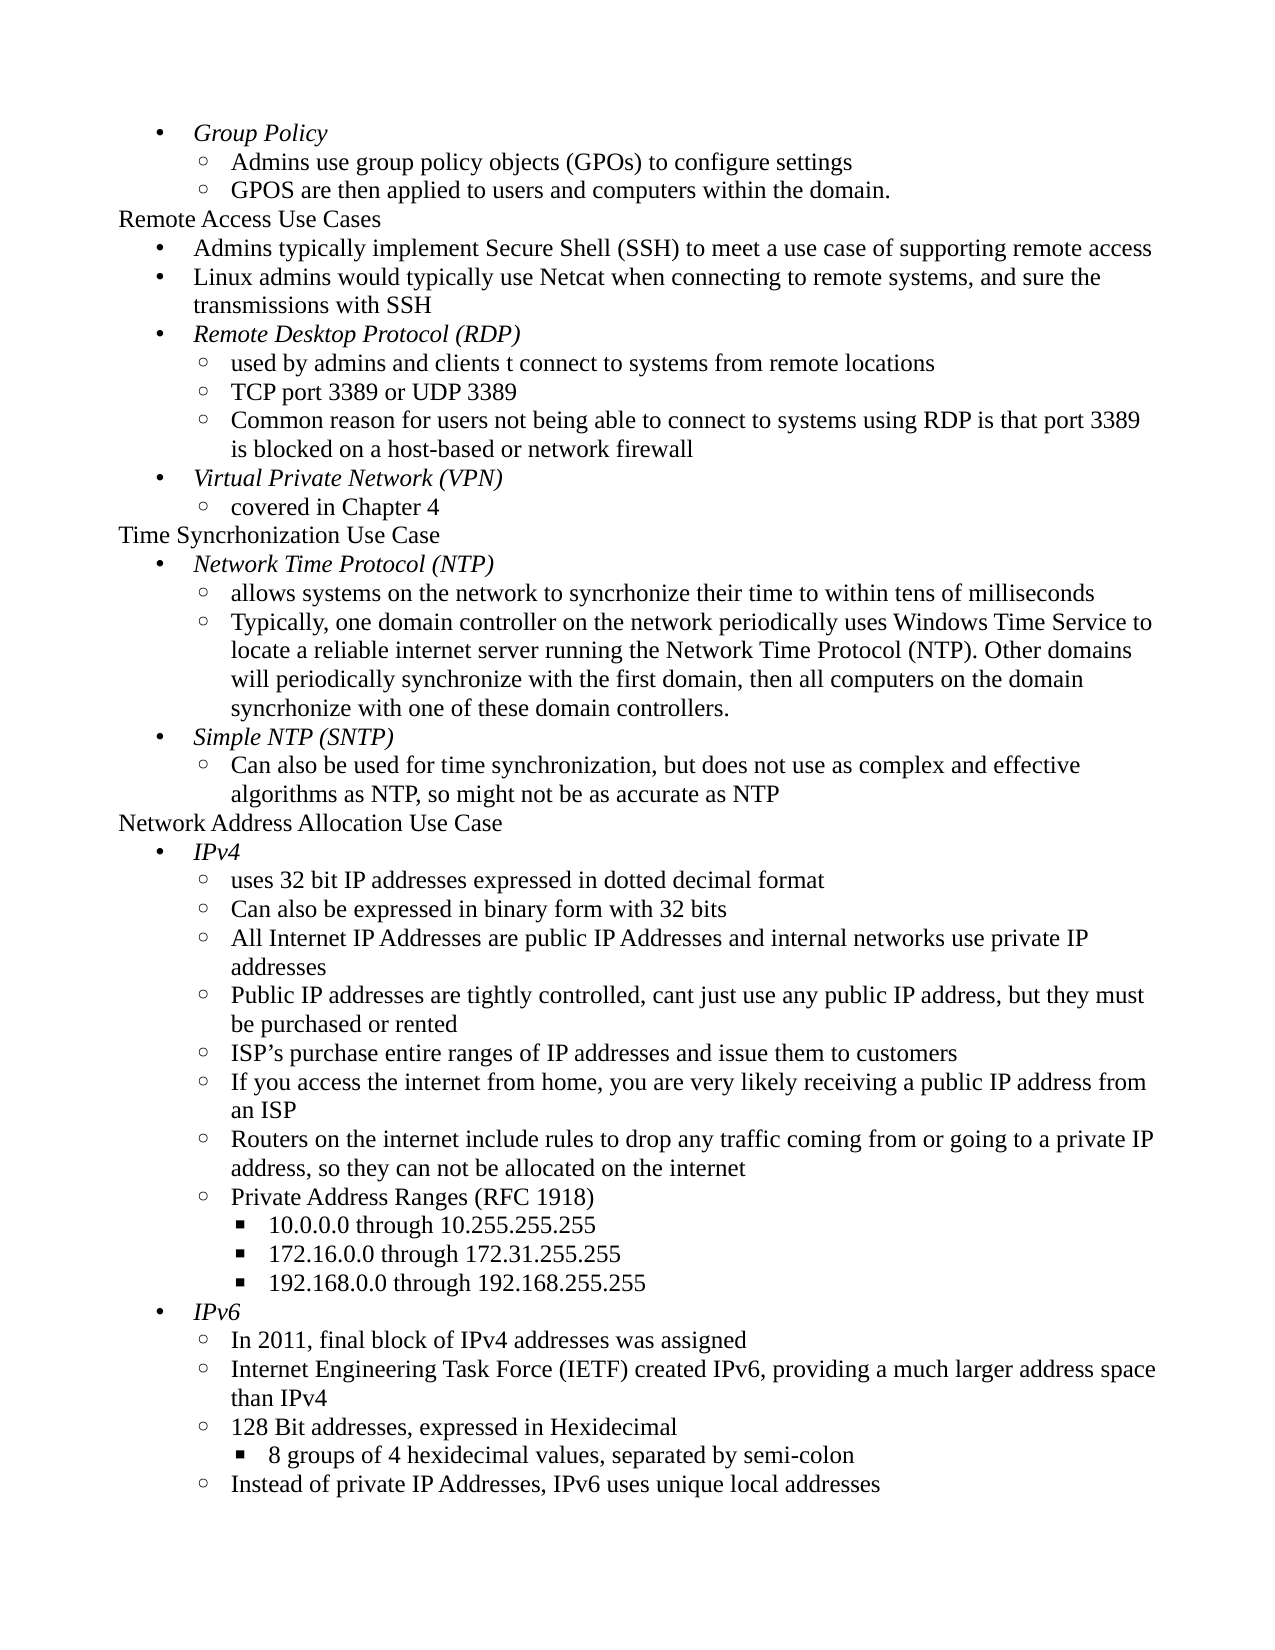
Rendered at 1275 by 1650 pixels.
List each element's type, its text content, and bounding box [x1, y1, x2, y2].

list Remote Desktop Protocol (RDP) [156, 319, 1157, 348]
list Admins typically implement Secure Shell (SSH) to meet a use case of supporting remote access [156, 233, 1157, 262]
list IPv6 [156, 1297, 1157, 1326]
list All Internet IP Addresses are public IP Addresses and internal networks use private IP addresses [193, 923, 1157, 981]
list GPOS are then applied to users and computers within the domain. [193, 176, 1157, 204]
list covered in Chapter 4 [193, 492, 1157, 521]
list Can also be expressed in binary form with 32 bits [193, 894, 1157, 923]
list 192.168.0.0 through 192.168.255.255 [231, 1268, 1157, 1297]
list allows systems on the network to syncrhonize their time to within tens of milliseconds [193, 578, 1157, 607]
list Internet Engineering Task Force (IETF) created IPv6, providing a much larger address space than IPv4 [193, 1354, 1157, 1412]
list In 2011, final block of IPv4 addresses was assigned [193, 1326, 1157, 1354]
list If you access the internet from home, you are very likely receiving a public IP address from an ISP [193, 1067, 1157, 1124]
list Simple NTP (SNTP) [156, 722, 1157, 751]
list 8 groups of 4 hexidecimal values, separated by semi-colon [231, 1441, 1157, 1469]
list TCP port 3389 or UDP 3389 [193, 377, 1157, 406]
list Group Policy [156, 118, 1157, 147]
text Remote Access Use Cases [118, 204, 1157, 233]
text Network Address Allocation Use Case [118, 808, 1157, 837]
text Time Syncrhonization Use Case [118, 521, 1157, 549]
list Admins use group policy objects (GPOs) to configure settings [193, 147, 1157, 176]
list Typically, one domain controller on the network periodically uses Windows Time Service to locate a reliable internet server running the Network Time Protocol (NTP). Other domains will periodically synchronize with the first domain, then all computers on the domain syncrhonize with one of these domain controllers. [193, 607, 1157, 722]
list uses 32 bit IP addresses expressed in dotted decimal format [193, 866, 1157, 894]
list 10.0.0.0 through 10.255.255.255 [231, 1211, 1157, 1239]
list Network Time Protocol (NTP) [156, 549, 1157, 578]
list used by admins and clients t connect to systems from remote locations [193, 348, 1157, 377]
list Linux admins would typically use Netcat when connecting to remote systems, and sure the transmissions with SSH [156, 262, 1157, 319]
list IPv4 [156, 837, 1157, 866]
list Instead of private IP Addresses, IPv6 uses unique local addresses [193, 1469, 1157, 1498]
list Public IP addresses are tightly controlled, cant just use any public IP address, but they must be purchased or rented [193, 981, 1157, 1038]
list Private Address Ranges (RFC 1918) [193, 1182, 1157, 1211]
list Can also be used for time synchronization, but does not use as complex and effective algorithms as NTP, so might not be as accurate as NTP [193, 751, 1157, 808]
list 128 Bit addresses, expressed in Hexidecimal [193, 1412, 1157, 1441]
list ISP’s purchase entire ranges of IP addresses and issue them to customers [193, 1038, 1157, 1067]
list 172.16.0.0 through 172.31.255.255 [231, 1239, 1157, 1268]
list Routers on the internet include rules to drop any traffic coming from or going to a private IP address, so they can not be allocated on the internet [193, 1124, 1157, 1182]
list Common reason for users not being able to connect to systems using RDP is that port 3389 is blocked on a host-based or network firewall [193, 406, 1157, 463]
list Virtual Private Network (VPN) [156, 463, 1157, 492]
